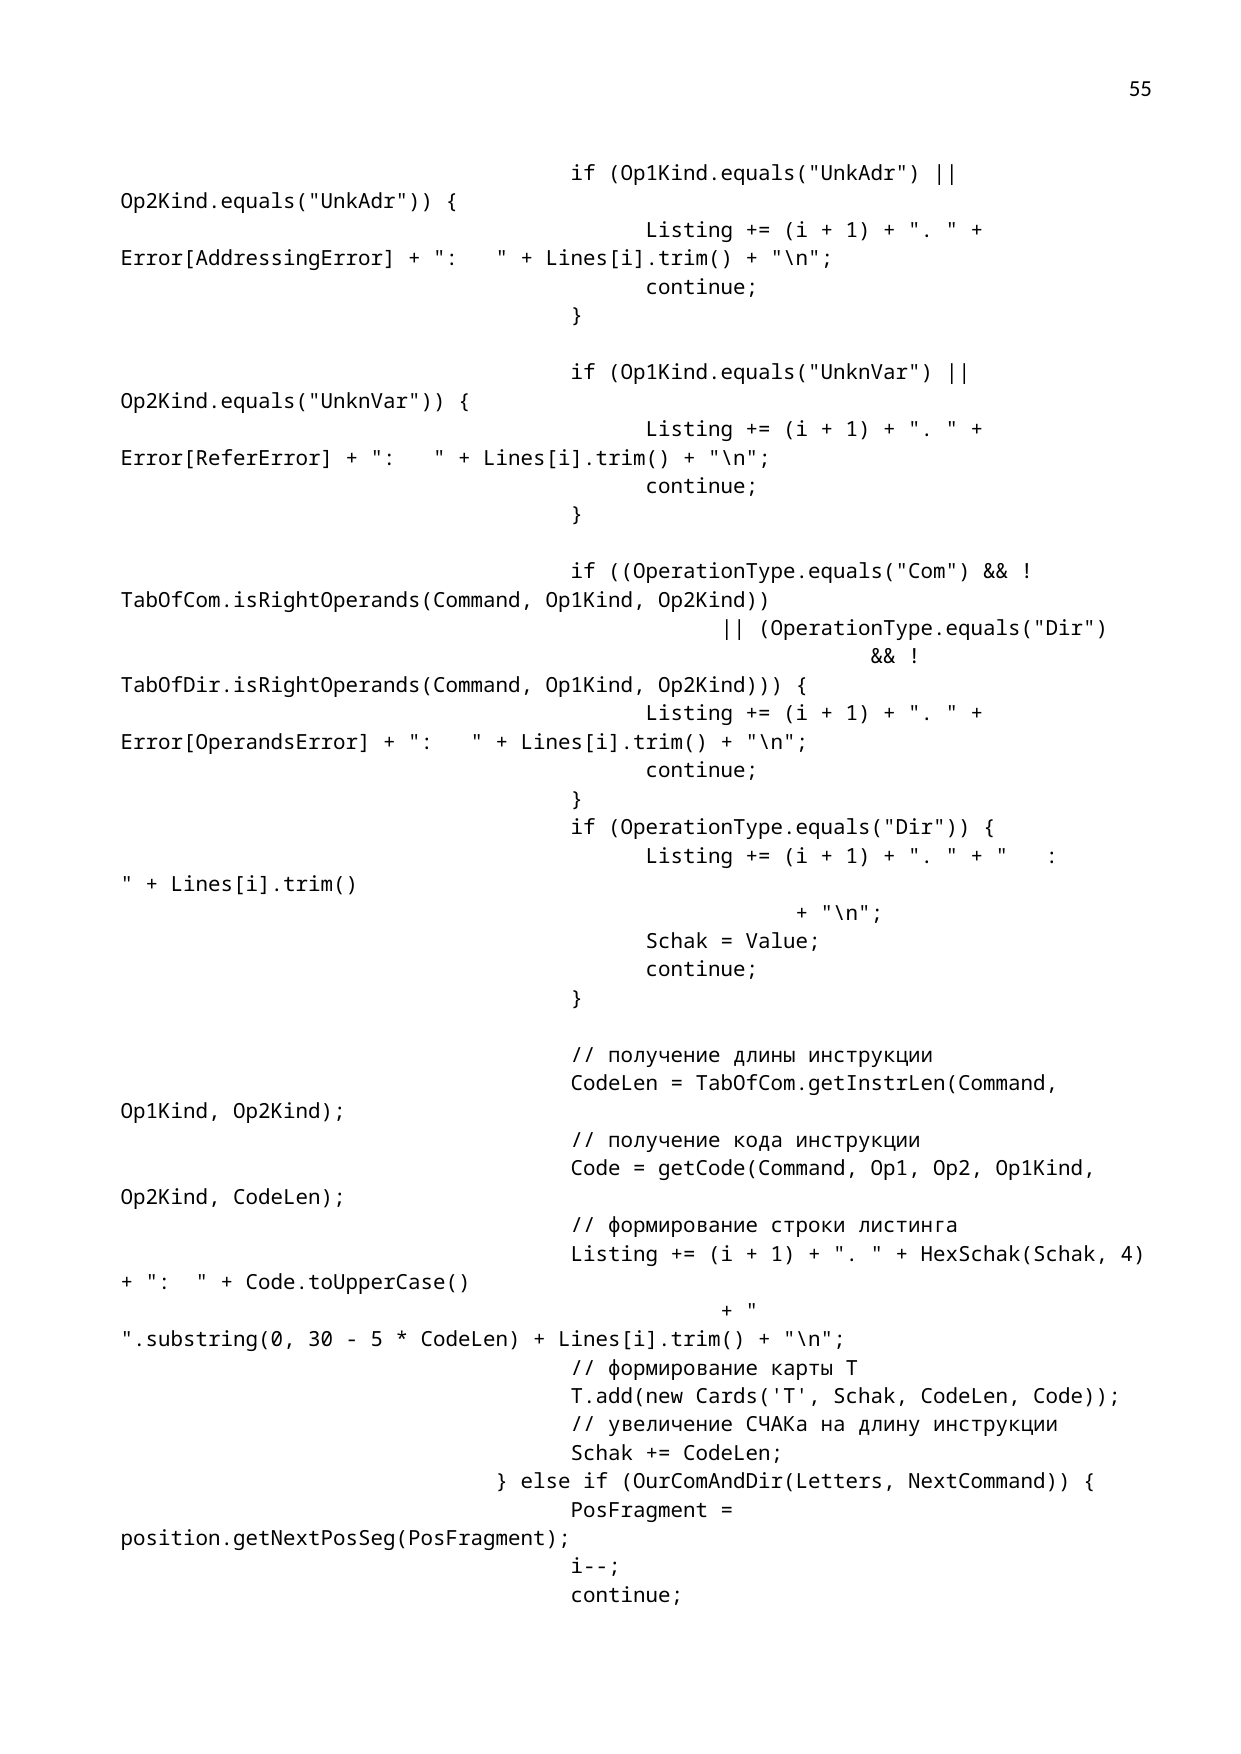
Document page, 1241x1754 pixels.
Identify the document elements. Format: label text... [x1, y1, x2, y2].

text i--; [120, 1552, 1152, 1580]
text // получение длины инструкции [120, 1040, 1152, 1068]
text // получение кода инструкции [120, 1125, 1152, 1153]
text + "\n"; [120, 898, 1152, 926]
text Schak = Value; [120, 926, 1152, 954]
text Listing += (i + 1) + ". " + HexSchak(Schak, 4) + ": " + Code.toUpperCase() [120, 1239, 1152, 1296]
text if (Op1Kind.equals("UnknVar") || Op2Kind.equals("UnknVar")) { [120, 357, 1152, 414]
text CodeLen = TabOfCom.getInstrLen(Command, Op1Kind, Op2Kind); [120, 1068, 1152, 1125]
text continue; [120, 272, 1152, 300]
text continue; [120, 1580, 1152, 1608]
text if ((OperationType.equals("Com") && !TabOfCom.isRightOperands(Command, Op1Kind, Op2Kind)) [120, 556, 1152, 613]
text // формирование строки листинга [120, 1210, 1152, 1239]
text continue; [120, 755, 1152, 784]
text } [120, 300, 1152, 329]
text && !TabOfDir.isRightOperands(Command, Op1Kind, Op2Kind))) { [120, 642, 1152, 698]
text } [120, 499, 1152, 528]
text Listing += (i + 1) + ". " + Error[OperandsError] + ": " + Lines[i].trim() + "\n"; [120, 698, 1152, 755]
text // формирование карты Т [120, 1353, 1152, 1381]
text Listing += (i + 1) + ". " + " : " + Lines[i].trim() [120, 841, 1152, 898]
text continue; [120, 954, 1152, 983]
text if (OperationType.equals("Dir")) { [120, 812, 1152, 841]
text + " ".substring(0, 30 - 5 * CodeLen) + Lines[i].trim() + "\n"; [120, 1296, 1152, 1353]
text Schak += CodeLen; [120, 1438, 1152, 1466]
text } [120, 784, 1152, 812]
text || (OperationType.equals("Dir") [120, 613, 1152, 642]
text PosFragment = position.getNextPosSeg(PosFragment); [120, 1495, 1152, 1552]
text if (Op1Kind.equals("UnkAdr") || Op2Kind.equals("UnkAdr")) { [120, 158, 1152, 215]
text } else if (OurComAndDir(Letters, NextCommand)) { [120, 1466, 1152, 1495]
text } [120, 983, 1152, 1011]
text Listing += (i + 1) + ". " + Error[ReferError] + ": " + Lines[i].trim() + "\n"; [120, 414, 1152, 471]
text continue; [120, 471, 1152, 499]
text Listing += (i + 1) + ". " + Error[AddressingError] + ": " + Lines[i].trim() + "\n"; [120, 215, 1152, 272]
text T.add(new Cards('T', Schak, CodeLen, Code)); [120, 1381, 1152, 1409]
text Code = getCode(Command, Op1, Op2, Op1Kind, Op2Kind, CodeLen); [120, 1153, 1152, 1210]
text // увеличение СЧАКа на длину инструкции [120, 1409, 1152, 1438]
